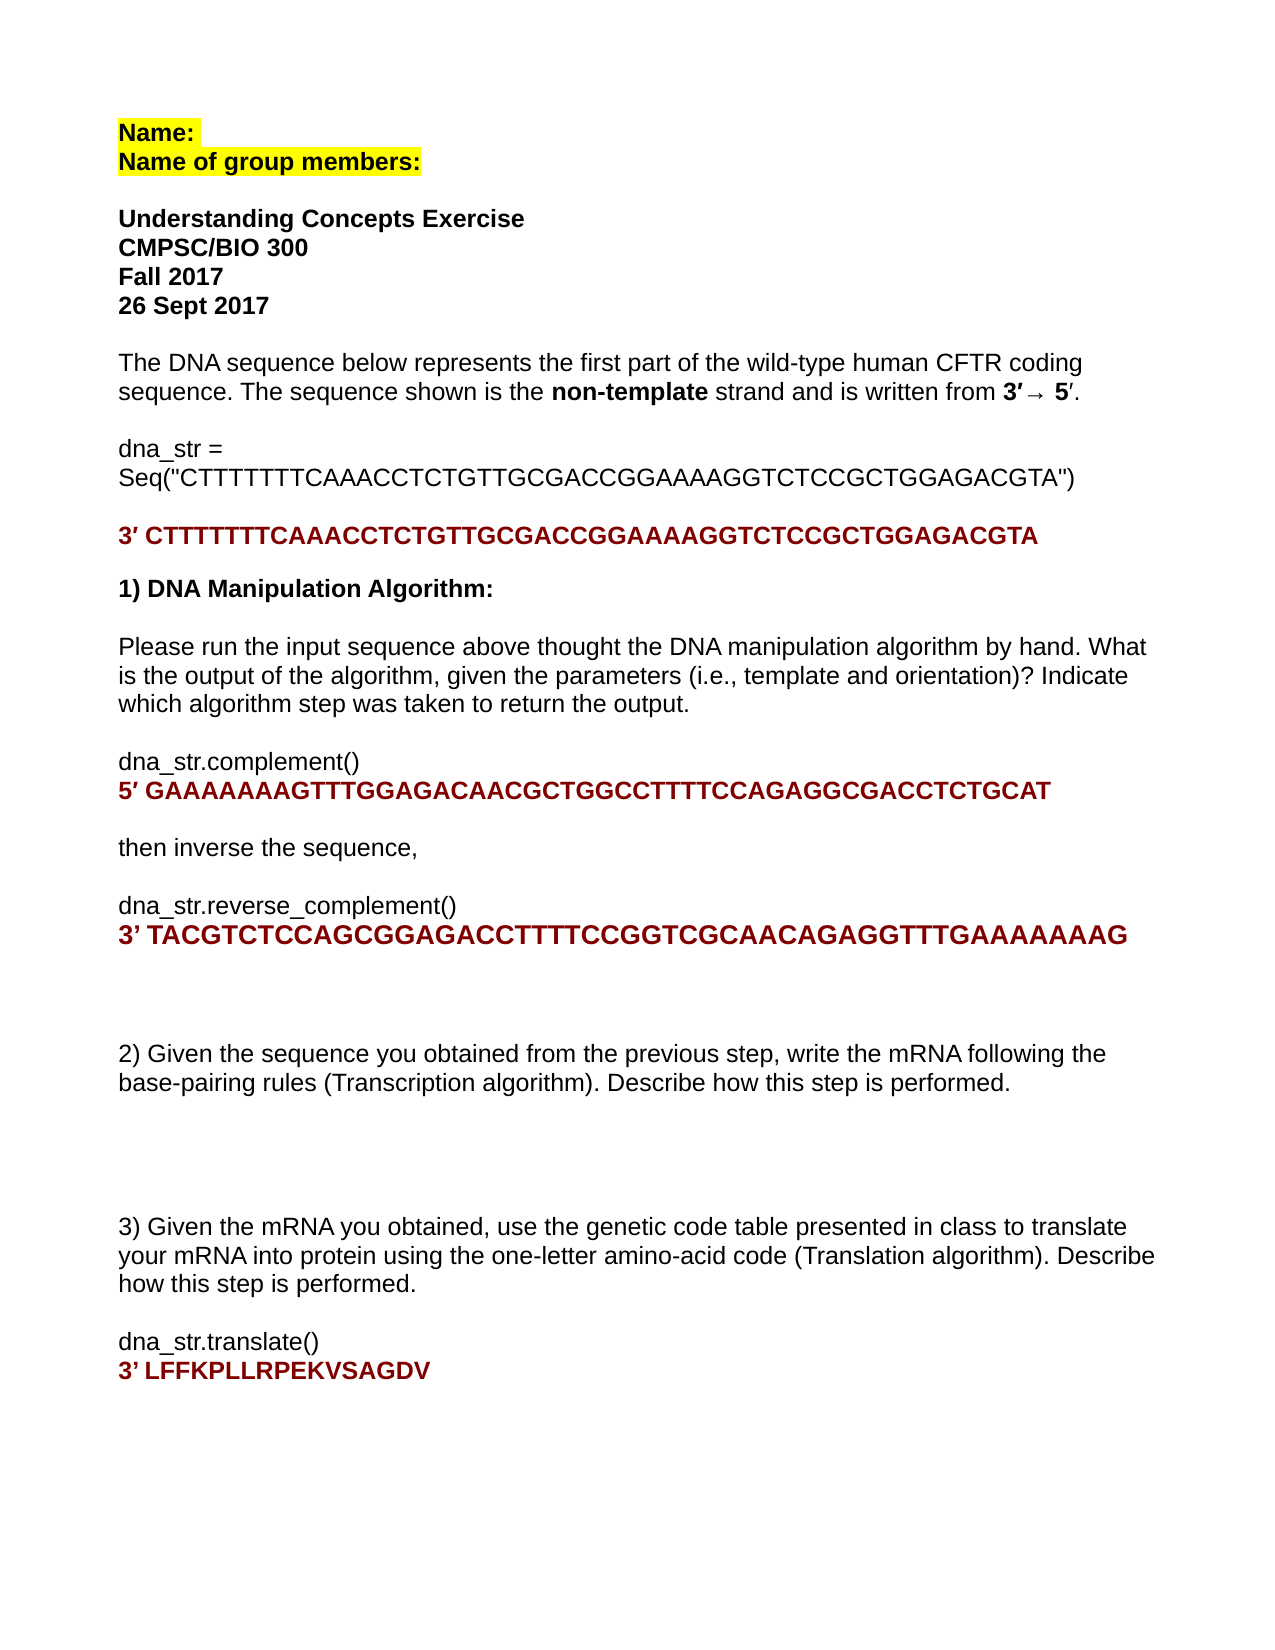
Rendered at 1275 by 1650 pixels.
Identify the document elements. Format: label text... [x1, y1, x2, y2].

text 3’ TACGTCTCCAGCGGAGACCTTTTCCGGTCGCAACAGAGGTTTGAAAAAAAG [118, 919, 1157, 951]
text dna_str.translate() [118, 1327, 1157, 1356]
text Fall 2017 [118, 262, 1157, 291]
text 5′ GAAAAAAAGTTTGGAGACAACGCTGGCCTTTTCCAGAGGCGACCTCTGCAT [118, 776, 1157, 804]
text CMPSC/BIO 300 [118, 233, 1157, 262]
text 3’ LFFKPLLRPEKVSAGDV [118, 1356, 1157, 1384]
text 3) Given the mRNA you obtained, use the genetic code table presented in class to translate your mRNA into protein using the one-letter amino-acid code (Translation algorithm). Describe how this step is performed. [118, 1212, 1157, 1298]
text then inverse the sequence, [118, 833, 1157, 862]
text dna_str.reverse_complement() [118, 891, 1157, 919]
text 3′ CTTTTTTTCAAACCTCTGTTGCGACCGGAAAAGGTCTCCGCTGGAGACGTA [118, 521, 1157, 549]
text Understanding Concepts Exercise [118, 204, 1157, 233]
text 1) DNA Manipulation Algorithm: [118, 574, 1157, 603]
text 26 Sept 2017 [118, 291, 1157, 319]
text Name: [118, 118, 1157, 147]
text 2) Given the sequence you obtained from the previous step, write the mRNA following the base-pairing rules (Transcription algorithm). Describe how this step is performed. [118, 1039, 1157, 1097]
text Name of group members: [118, 147, 1157, 176]
text Please run the input sequence above thought the DNA manipulation algorithm by hand. What is the output of the algorithm, given the parameters (i.e., template and orientation)? Indicate which algorithm step was taken to return the output. [118, 632, 1157, 718]
text The DNA sequence below represents the first part of the wild-type human CFTR coding sequence. The sequence shown is the non-template strand and is written from 3′→ 5′. [118, 348, 1157, 406]
text dna_str.complement() [118, 747, 1157, 776]
text dna_str = Seq("CTTTTTTTCAAACCTCTGTTGCGACCGGAAAAGGTCTCCGCTGGAGACGTA") [118, 434, 1157, 492]
